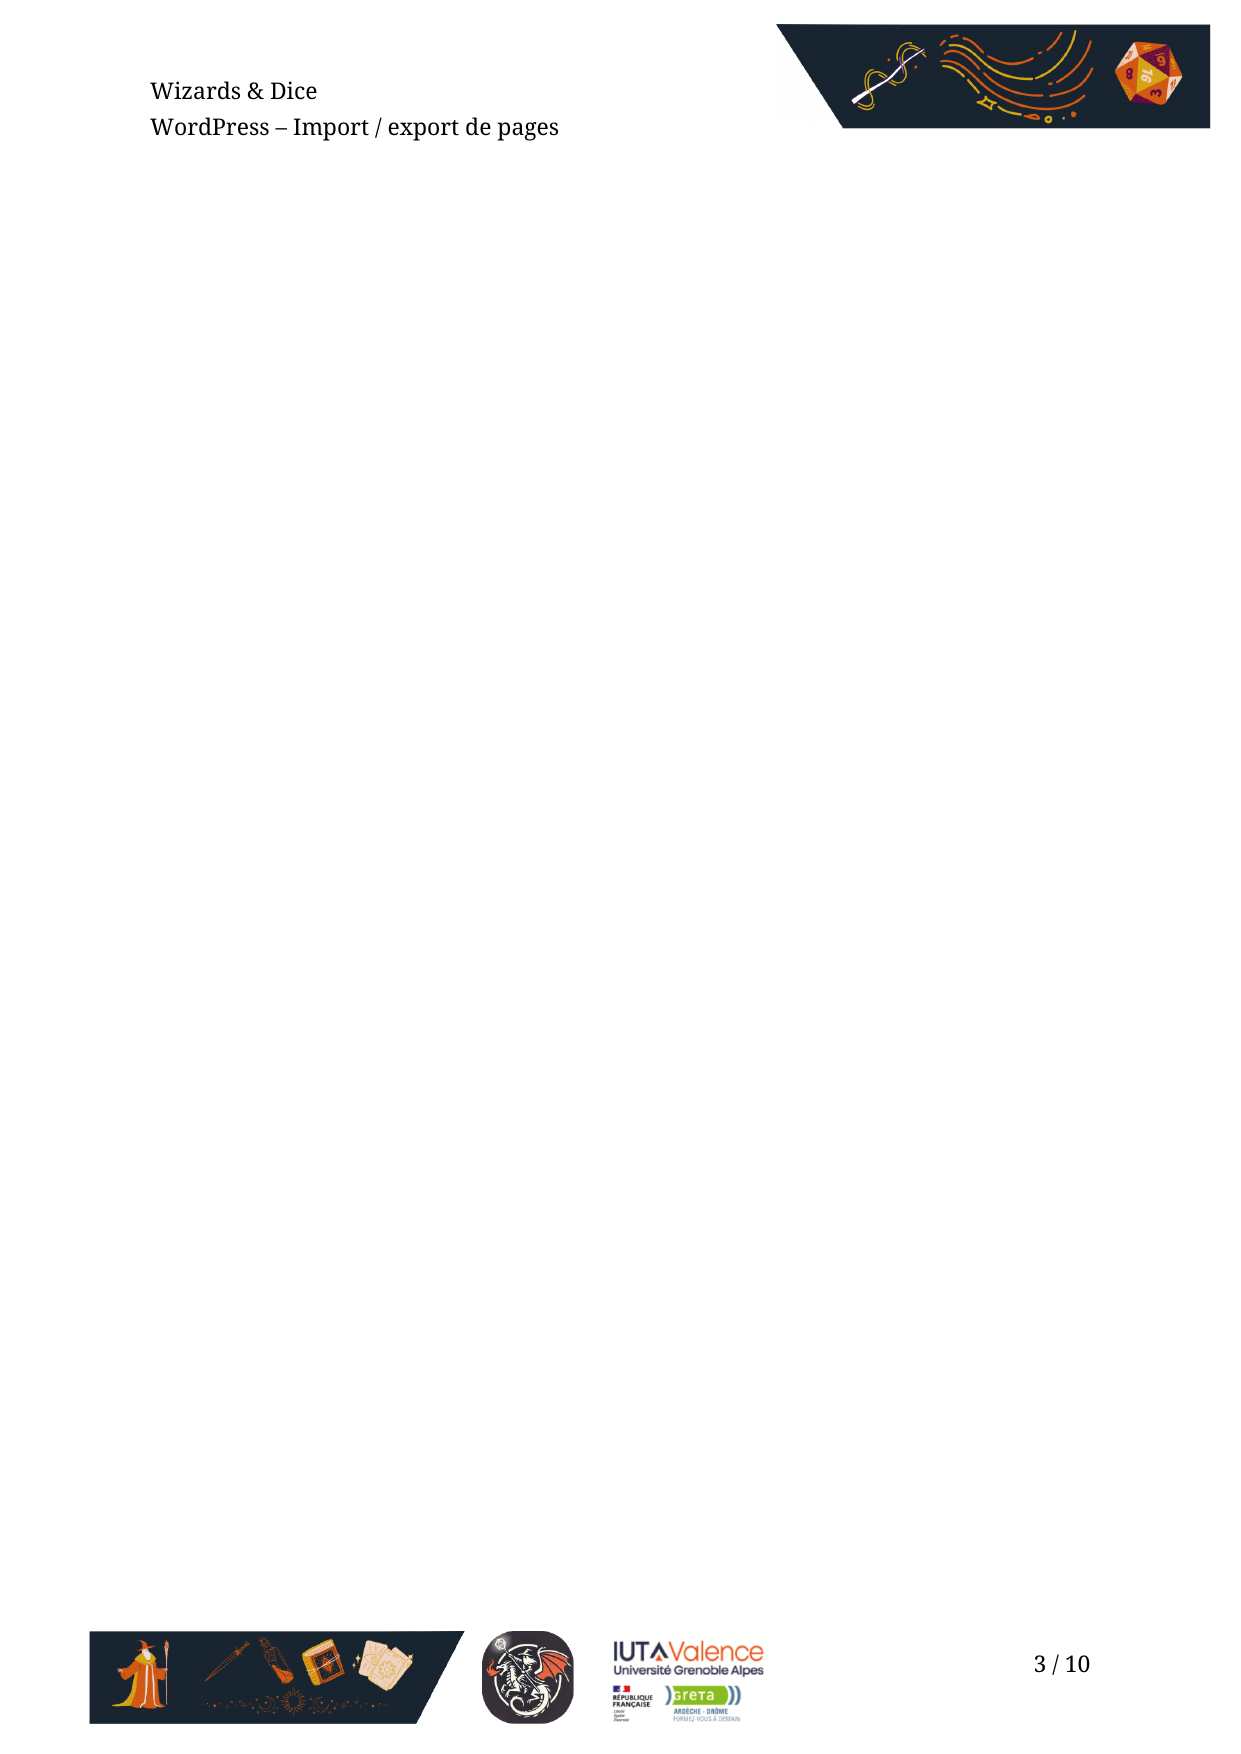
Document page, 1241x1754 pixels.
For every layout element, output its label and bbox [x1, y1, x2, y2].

picture [81, 1620, 788, 1733]
picture [771, 21, 1218, 131]
